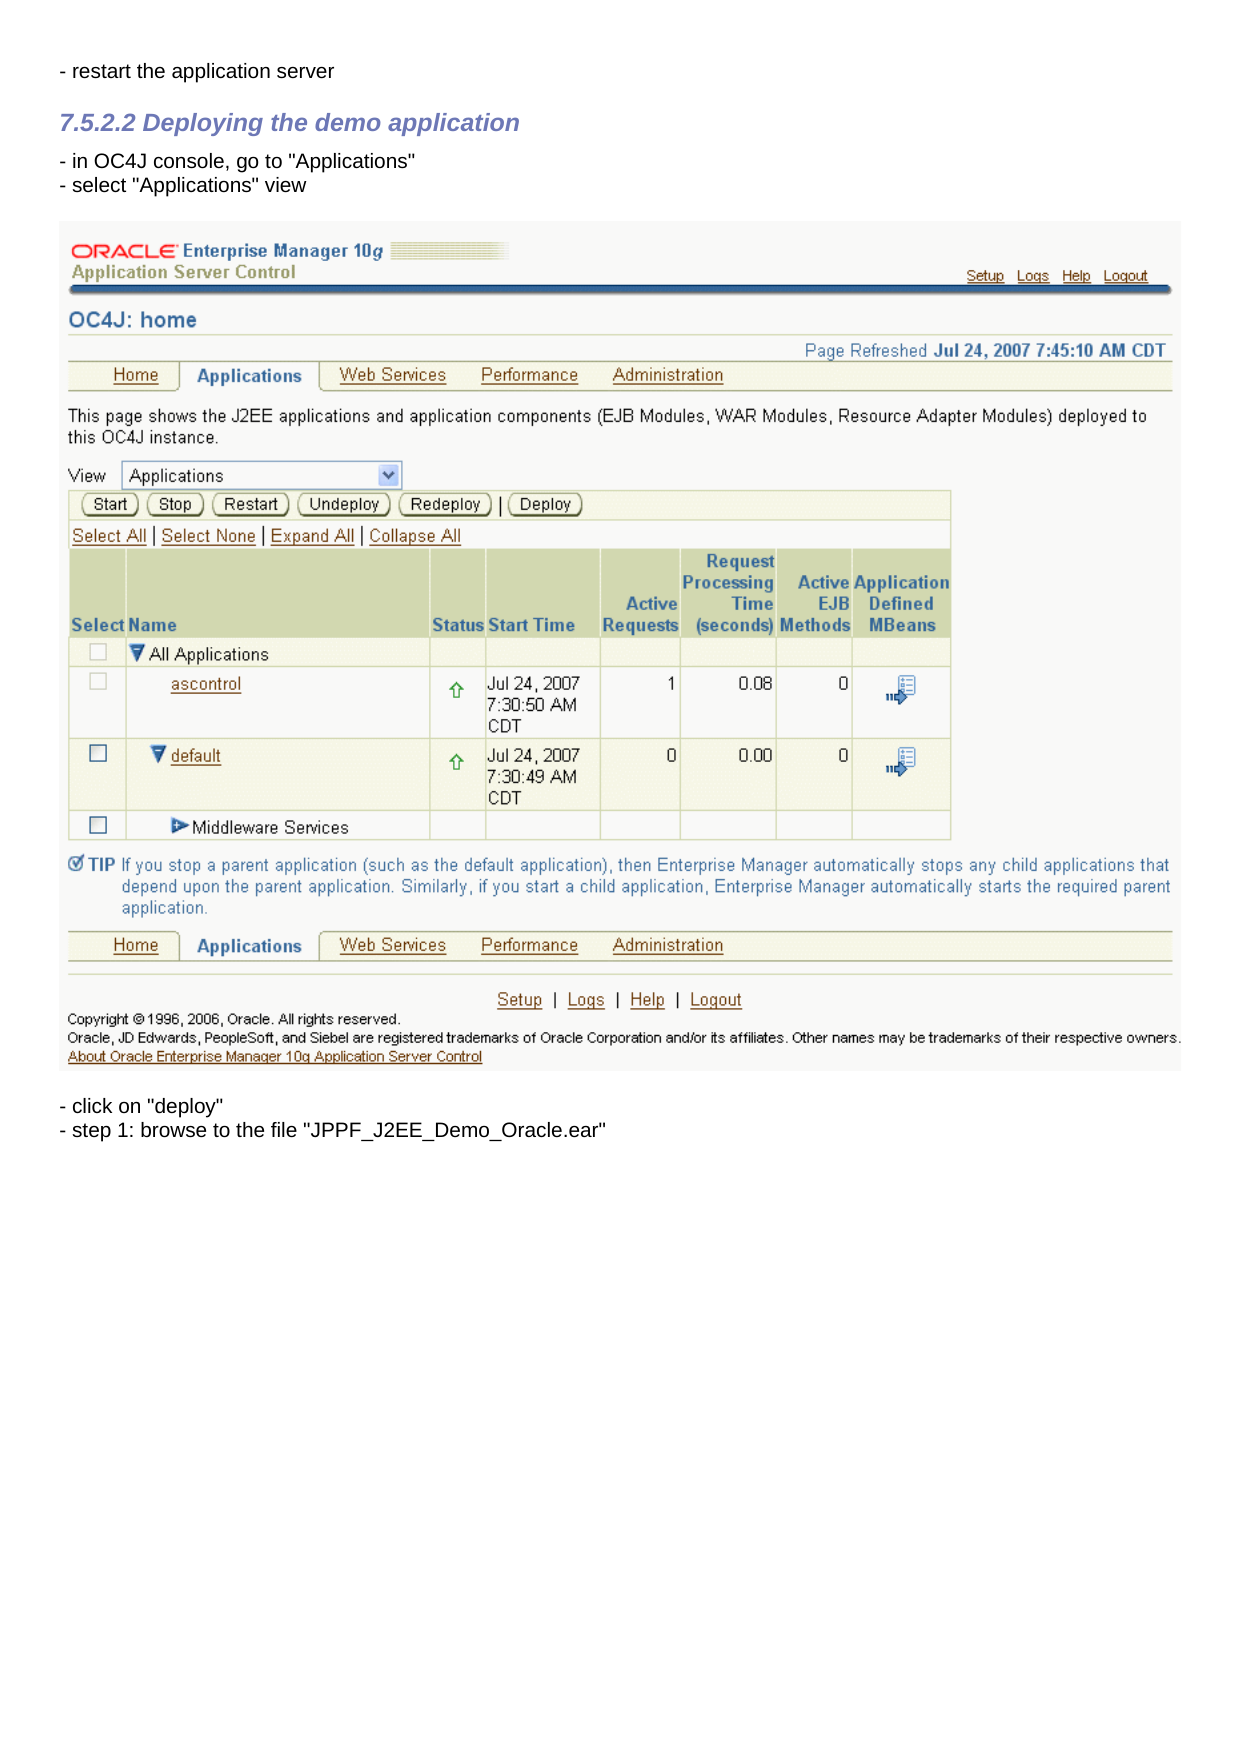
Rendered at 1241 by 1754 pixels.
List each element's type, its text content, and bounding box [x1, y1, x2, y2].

subtitle Deploying the demo application [59, 108, 1181, 137]
text - step 1: browse to the file "JPPF_J2EE_Demo_Oracle.ear" [59, 1118, 1181, 1142]
text - restart the application server [59, 59, 1181, 83]
text - in OC4J console, go to "Applications" [59, 149, 1181, 173]
picture [59, 221, 1182, 1071]
text - click on "deploy" [59, 1094, 1181, 1118]
text - select "Applications" view [59, 173, 1181, 197]
